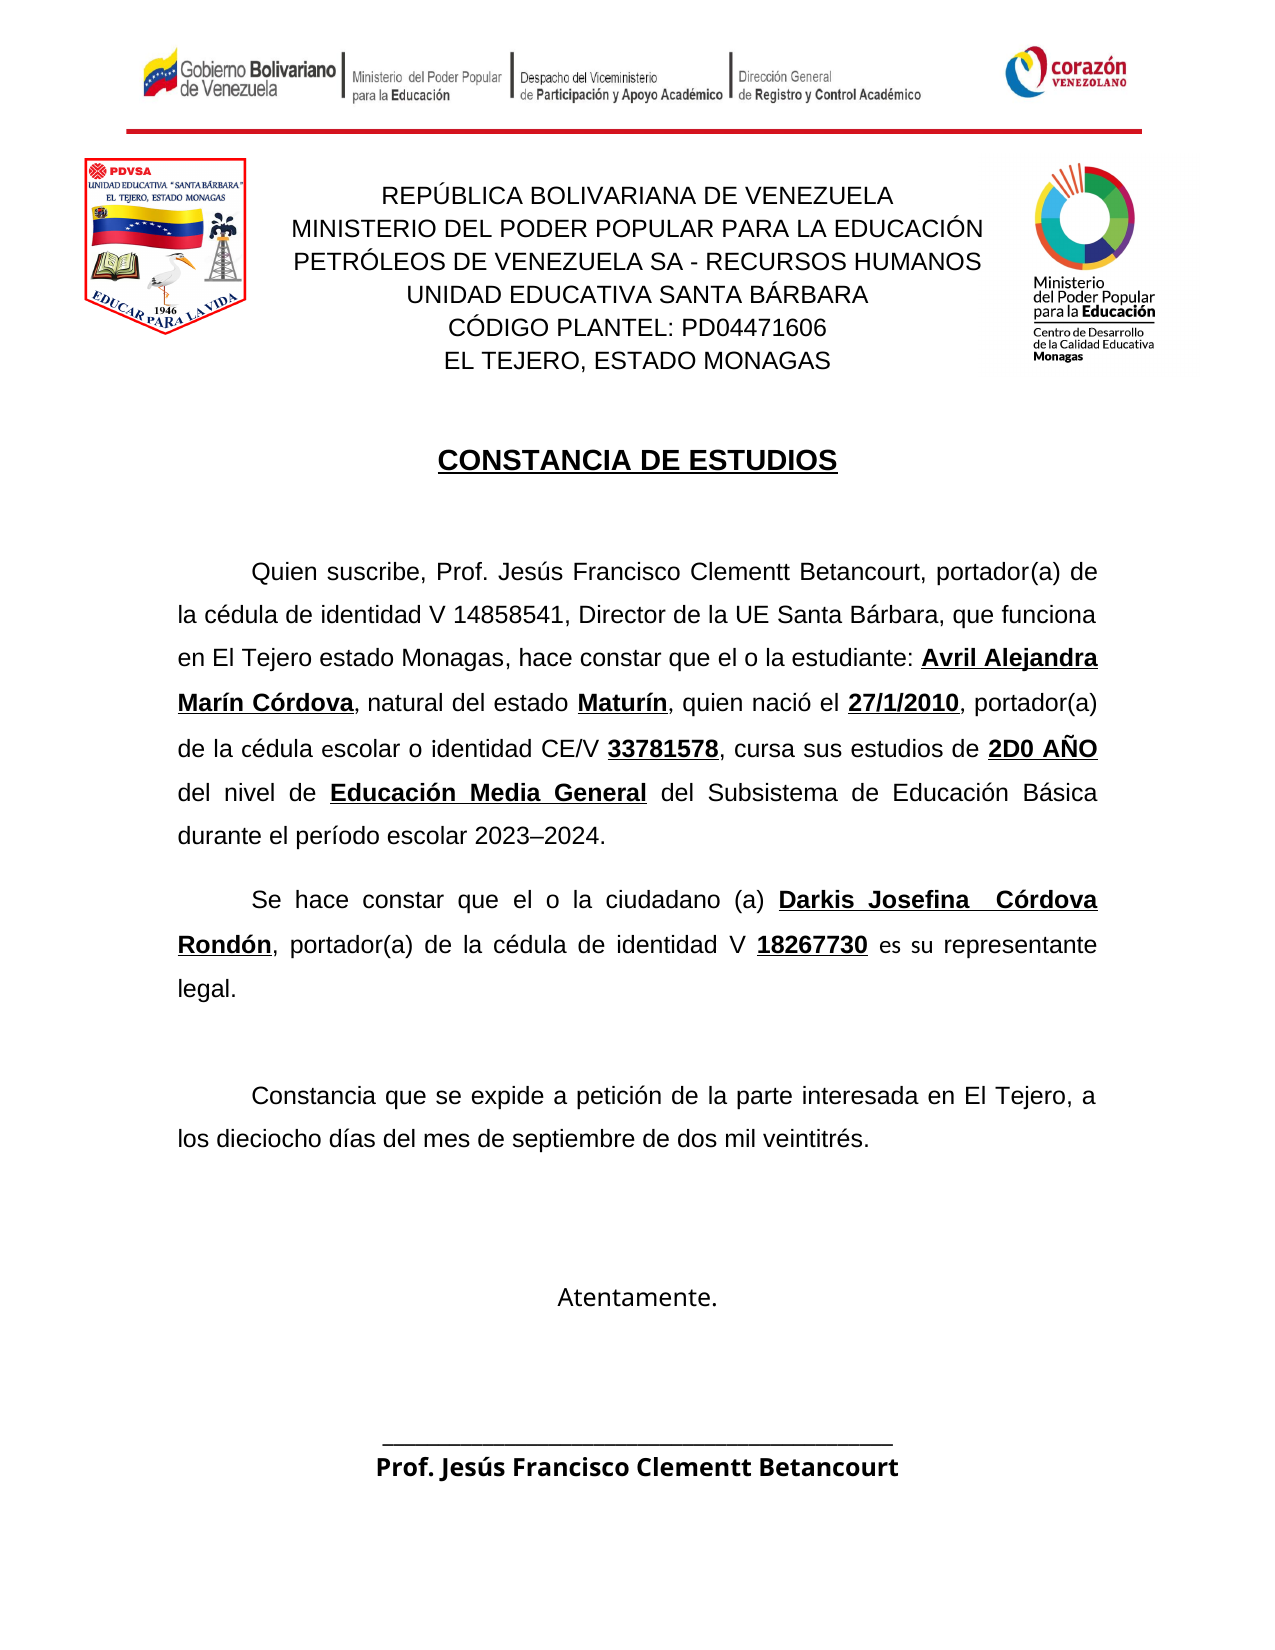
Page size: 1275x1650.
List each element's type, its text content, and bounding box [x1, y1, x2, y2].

text Se hace constar que el o la ciudadano (a) Darkis Josefina Córdova Rondón, portador(a) de la cédula de identidad V 18267730 es su representante legal. [177, 885, 1098, 1002]
text UNIDAD EDUCATIVA SANTA BÁRBARA [252, 280, 978, 308]
subtitle CONSTANCIA DE ESTUDIOS [177, 443, 1098, 476]
text Quien suscribe, Prof. Jesús Francisco Clementt Betancourt, portador(a) de la cédula de identidad V 14858541, Director de la UE Santa Bárbara, que funciona en El Tejero estado Monagas, hace constar que el o la estudiante: Avril Alejandra Marín Córdova, natural del estado Maturín, quien nació el 27/1/2010, portador(a) de la cédula escolar o identidad CE/V 33781578, cursa sus estudios de 2D0 AÑO del nivel de Educación Media General del Subsistema de Educación Básica durante el período escolar 2023–2024. [177, 557, 1098, 849]
text Atentamente. [177, 1279, 1098, 1313]
text Prof. Jesús Francisco Clementt Betancourt [177, 1450, 1098, 1484]
picture [126, 11, 1142, 134]
subtitle REPÚBLICA BOLIVARIANA DE VENEZUELA [252, 181, 978, 209]
text EL TEJERO, ESTADO MONAGAS [177, 346, 978, 374]
picture [79, 158, 252, 335]
subtitle MINISTERIO DEL PODER POPULAR PARA LA EDUCACIÓN [252, 214, 978, 242]
text CÓDIGO PLANTEL: PD04471606 [177, 313, 978, 341]
picture [978, 153, 1200, 377]
subtitle PETRÓLEOS DE VENEZUELA SA - RECURSOS HUMANOS [252, 247, 978, 275]
text ______________________________________________ [177, 1416, 1098, 1450]
text Constancia que se expide a petición de la parte interesada en El Tejero, a los dieciocho días del mes de septiembre de dos mil veintitrés. [177, 1081, 1098, 1153]
